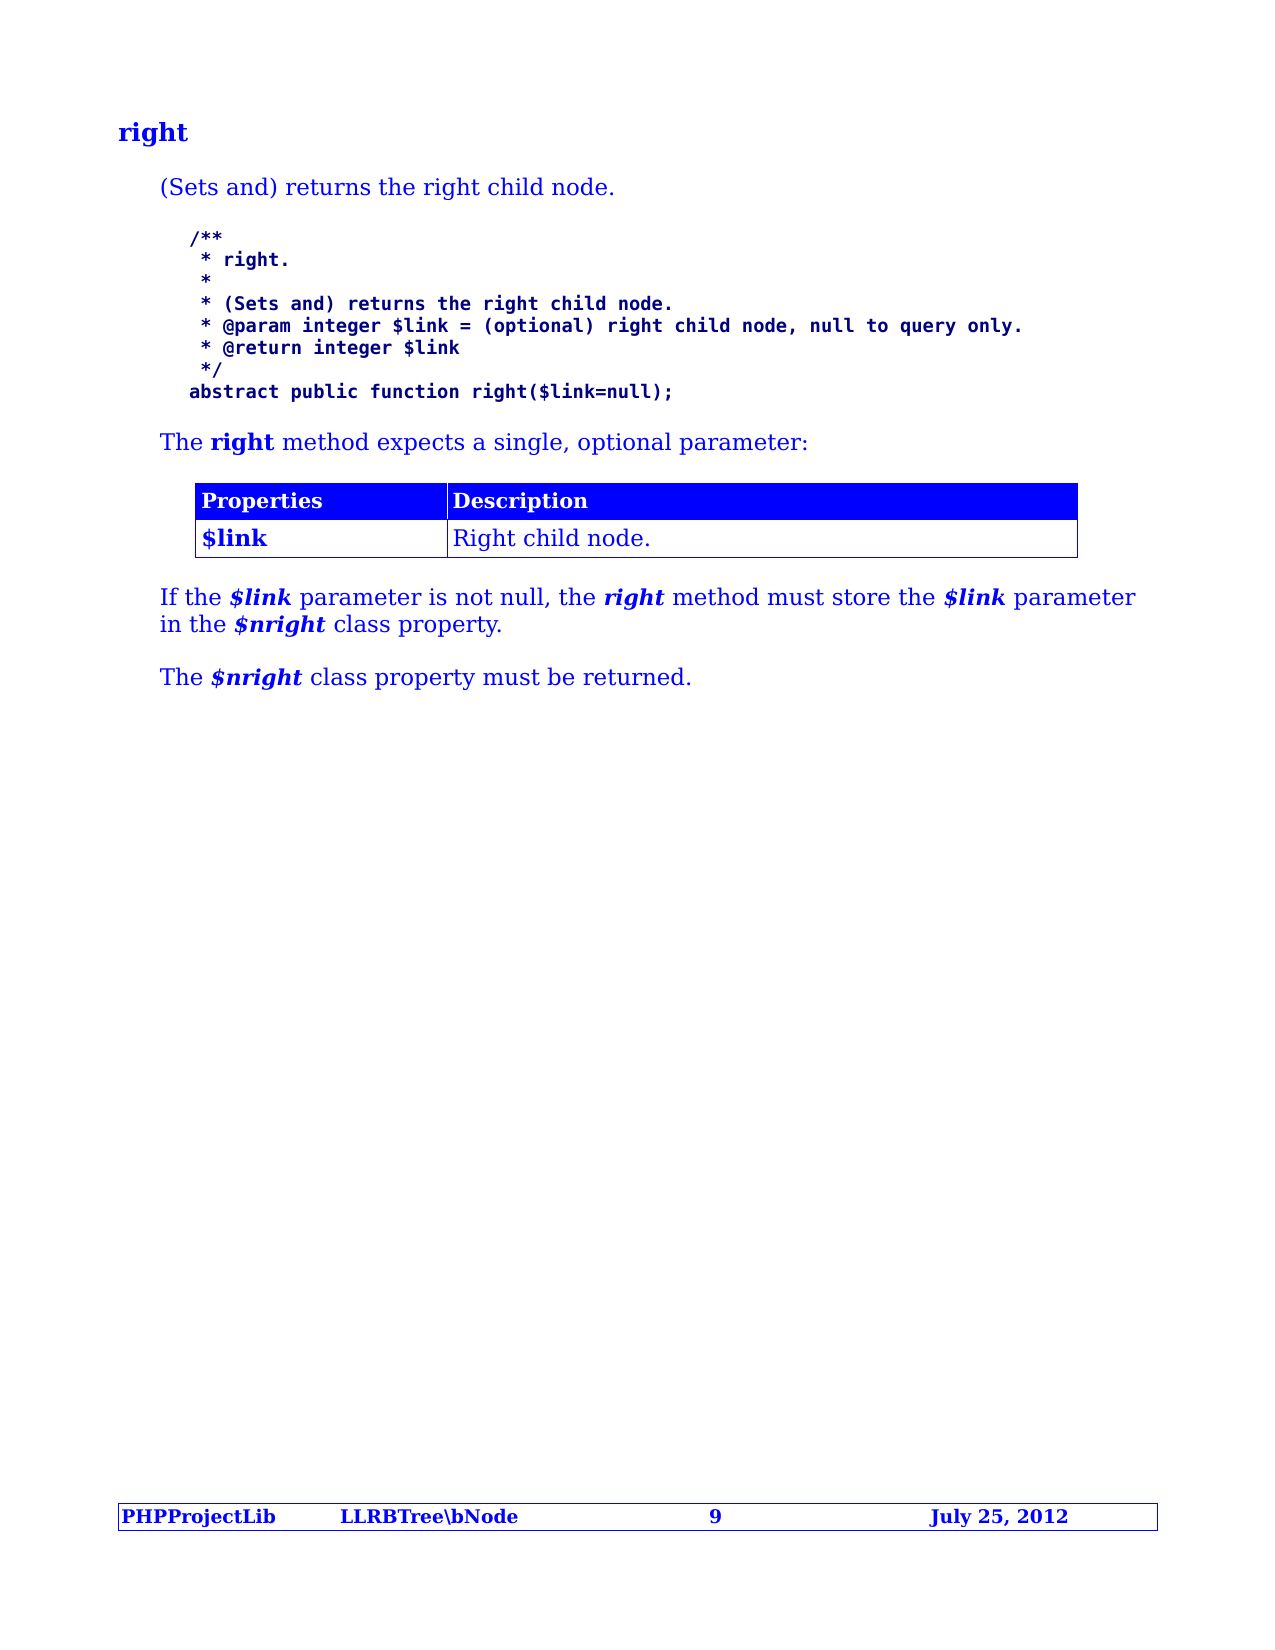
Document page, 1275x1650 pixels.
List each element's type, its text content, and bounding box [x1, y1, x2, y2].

list * right. [189, 249, 1157, 271]
list /** [189, 227, 1157, 249]
text The $nright class property must be returned. [159, 664, 1157, 691]
list */ [189, 359, 1157, 381]
list * (Sets and) returns the right child node. [189, 293, 1157, 315]
text The right method expects a single, optional parameter: [159, 429, 1157, 456]
list abstract public function right($link=null); [189, 381, 1157, 402]
title right [118, 118, 1157, 147]
list * [189, 271, 1157, 293]
list * @return integer $link [189, 337, 1157, 359]
text (Sets and) returns the right child node. [159, 174, 1157, 201]
table_cell Right child node. [448, 520, 1077, 557]
text If the $link parameter is not null, the right method must store the $link parameter in the $nright class property. [159, 584, 1157, 637]
list * @param integer $link = (optional) right child node, null to query only. [189, 315, 1157, 337]
table_cell $link [196, 520, 447, 557]
table_header Description [448, 484, 1077, 519]
table_header Properties [196, 484, 447, 519]
